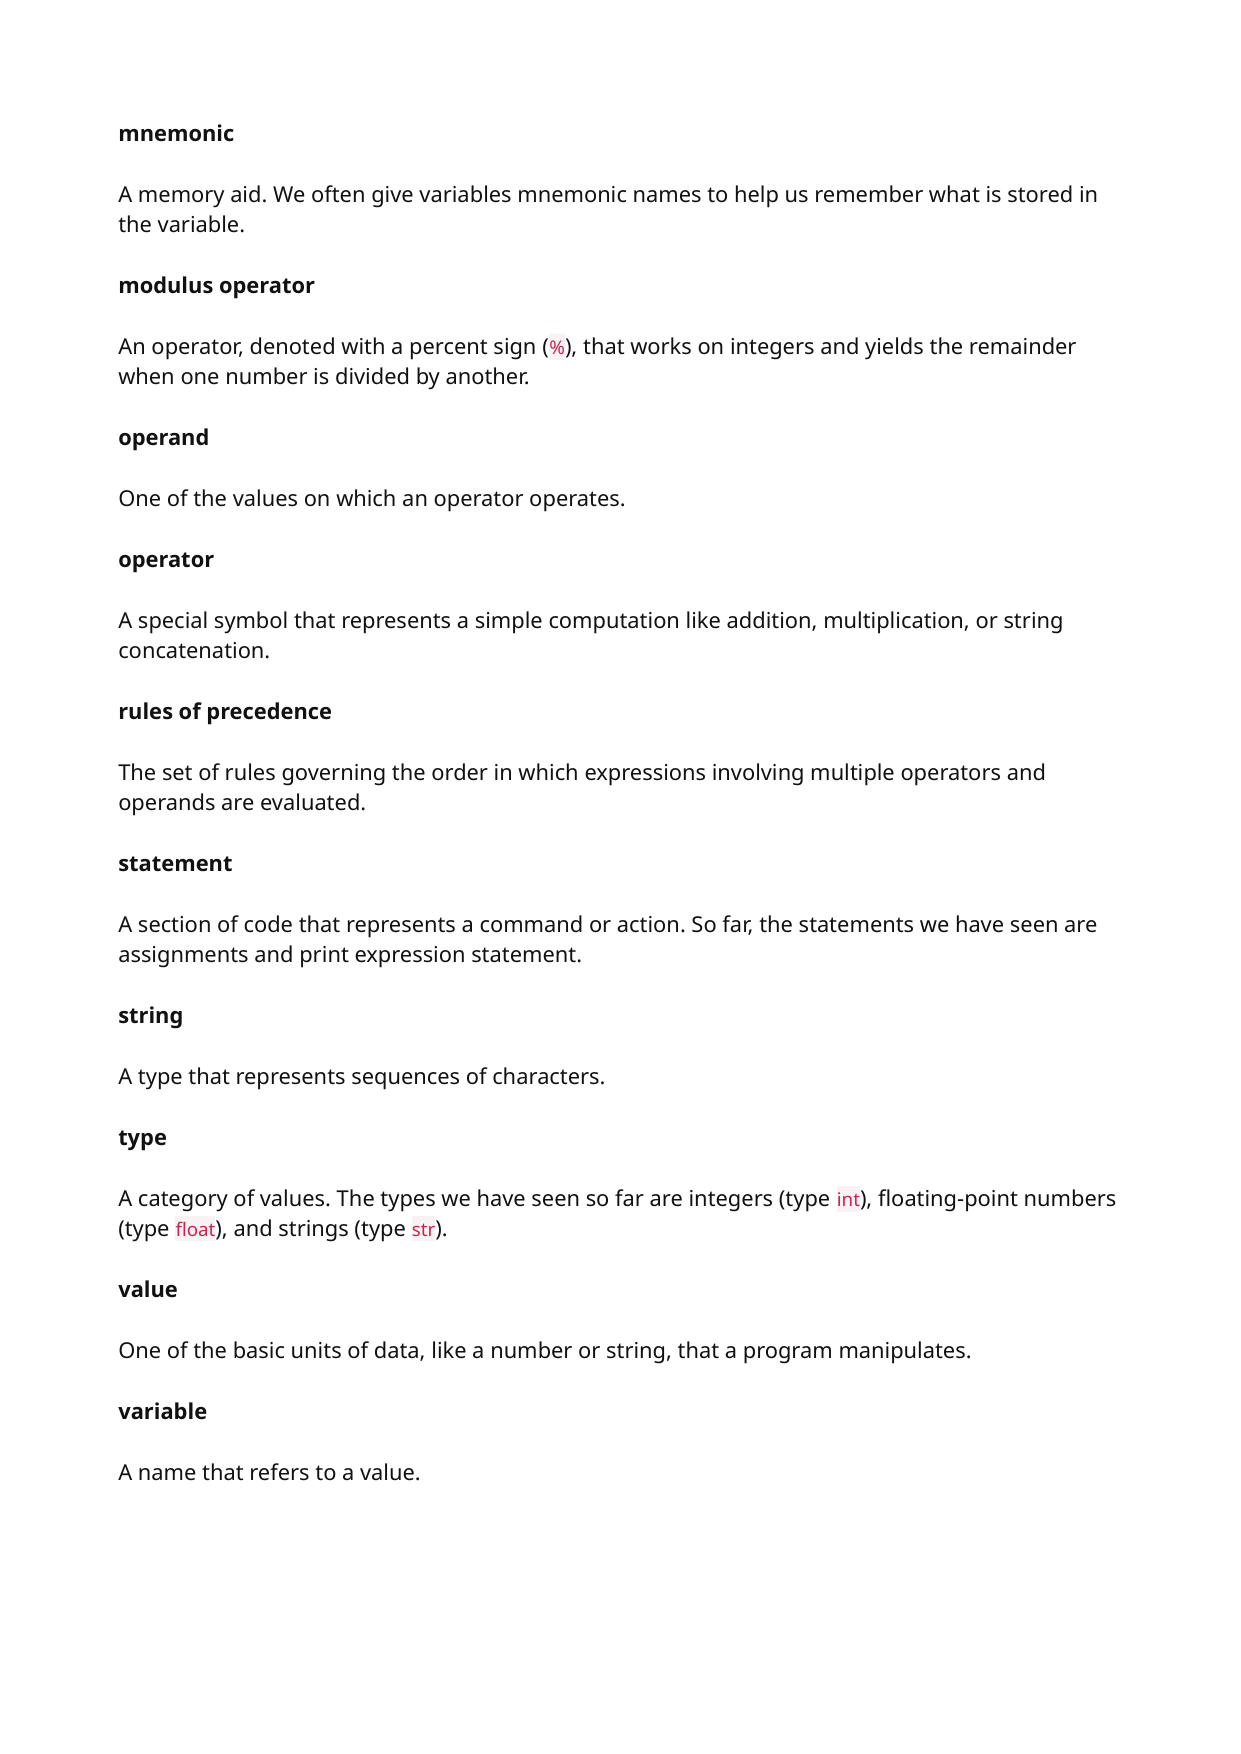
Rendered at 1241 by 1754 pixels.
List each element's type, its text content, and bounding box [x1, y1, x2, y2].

list A section of code that represents a command or action. So far, the statements we have seen are assignments and print expression statement. [118, 909, 1122, 968]
list The set of rules governing the order in which expressions involving multiple operators and operands are evaluated. [118, 757, 1122, 816]
subtitle operand [118, 422, 1122, 452]
subtitle string [118, 999, 1122, 1029]
list A special symbol that represents a simple computation like addition, multiplication, or string concatenation. [118, 605, 1122, 664]
subtitle statement [118, 848, 1122, 877]
list A memory aid. We often give variables mnemonic names to help us remember what is stored in the variable. [118, 179, 1122, 239]
list A category of values. The types we have seen so far are integers (type int), floating-point numbers (type float), and strings (type str). [118, 1183, 1122, 1242]
list An operator, denoted with a percent sign (%), that works on integers and yields the remainder when one number is divided by another. [118, 331, 1122, 391]
subtitle rules of precedence [118, 696, 1122, 726]
subtitle value [118, 1273, 1122, 1303]
subtitle mnemonic [118, 118, 1122, 148]
list A type that represents sequences of characters. [118, 1061, 1122, 1090]
subtitle modulus operator [118, 270, 1122, 300]
subtitle variable [118, 1396, 1122, 1425]
list A name that refers to a value. [118, 1457, 1122, 1486]
list One of the basic units of data, like a number or string, that a program manipulates. [118, 1334, 1122, 1364]
subtitle operator [118, 544, 1122, 574]
list One of the values on which an operator operates. [118, 483, 1122, 513]
subtitle type [118, 1122, 1122, 1151]
